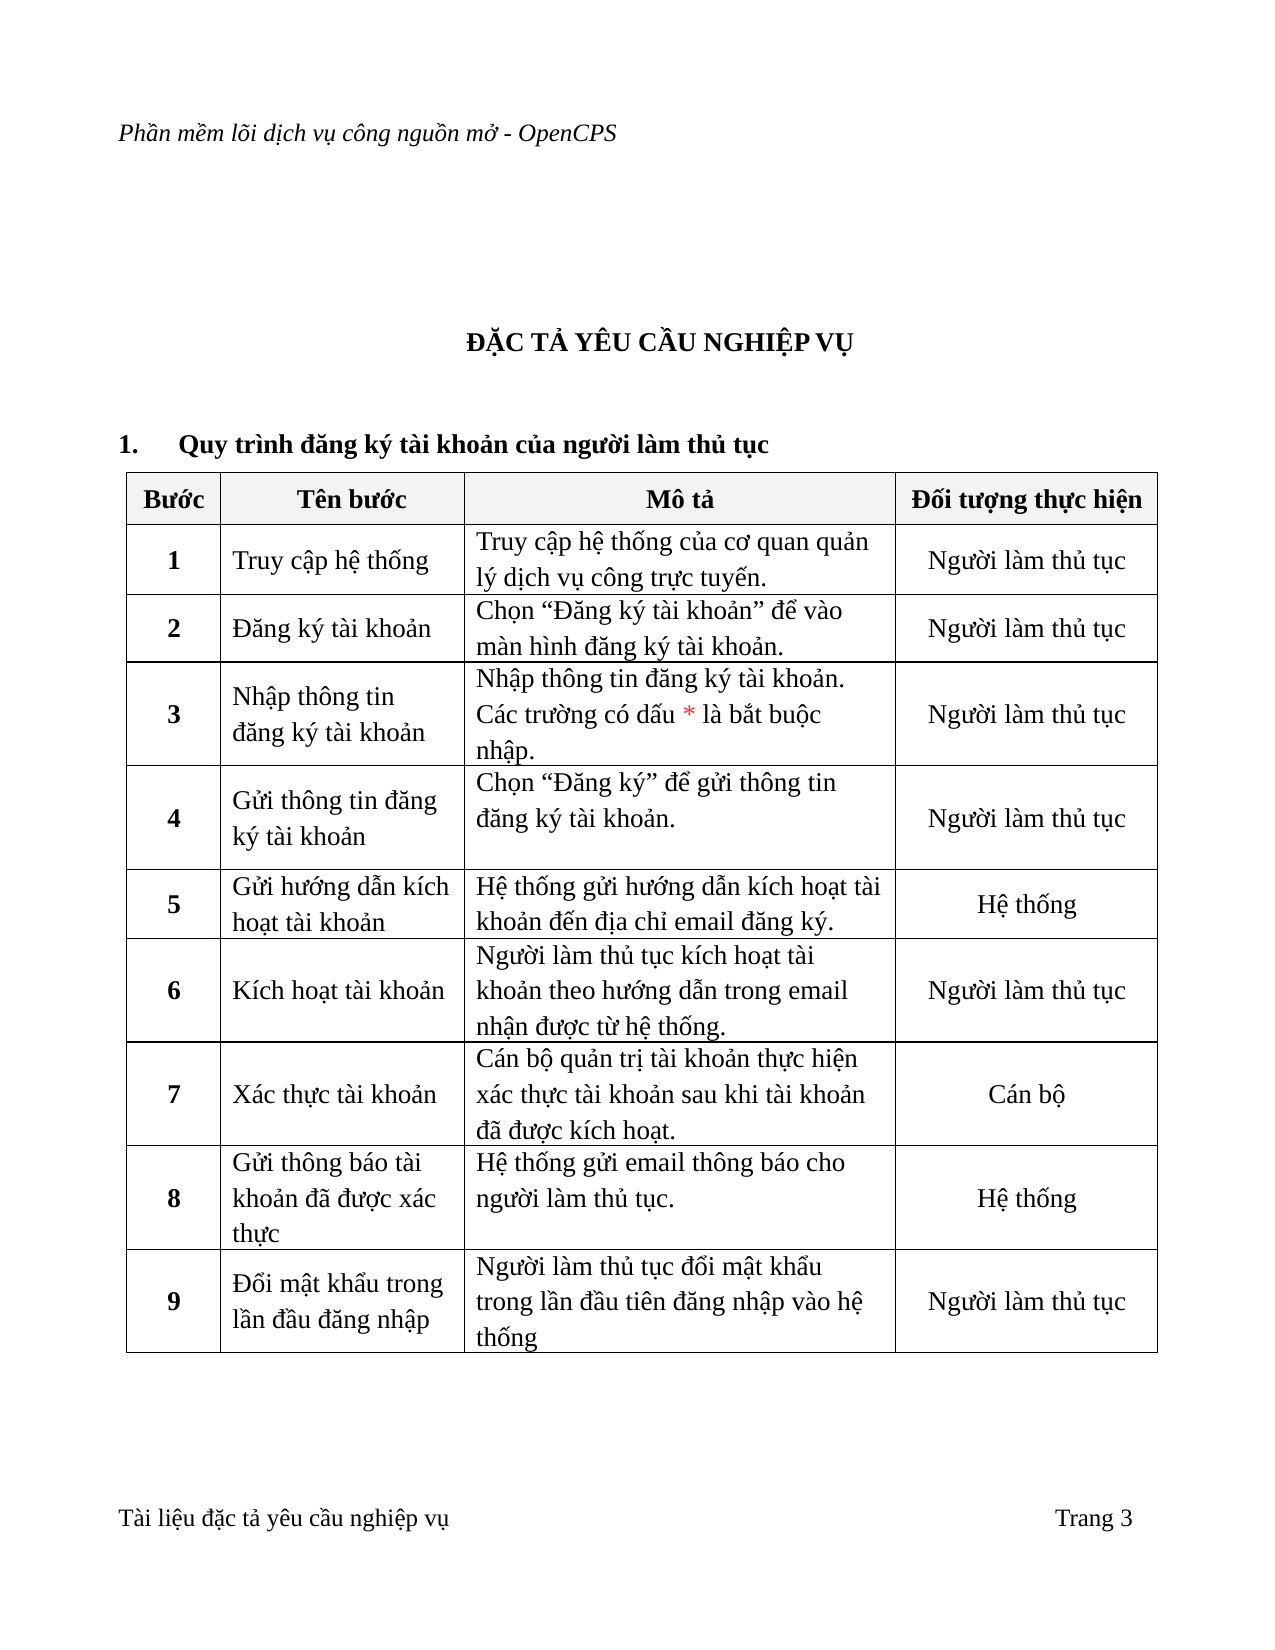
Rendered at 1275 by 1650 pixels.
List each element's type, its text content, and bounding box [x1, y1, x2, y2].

table_cell Cán bộ quản trị tài khoản thực hiện xác thực tài khoản sau khi tài khoản đã được kích hoạt. [465, 1043, 895, 1145]
table_header Tên bước [221, 473, 464, 524]
table_cell 9 [127, 1250, 220, 1352]
table_cell Người làm thủ tục kích hoạt tài khoản theo hướng dẫn trong email nhận được từ hệ thống. [465, 939, 895, 1041]
table_cell Chọn “Đăng ký tài khoản” để vào màn hình đăng ký tài khoản. [465, 595, 895, 661]
table_cell Người làm thủ tục [896, 1250, 1157, 1352]
table_cell Gửi thông tin đăng ký tài khoản [221, 766, 464, 869]
table_cell Gửi hướng dẫn kích hoạt tài khoản [221, 870, 464, 938]
table_cell Đăng ký tài khoản [221, 595, 464, 661]
table_cell Hệ thống [896, 1146, 1157, 1249]
table_cell Người làm thủ tục [896, 595, 1157, 661]
table_cell Người làm thủ tục [896, 939, 1157, 1041]
table_cell 6 [127, 939, 220, 1041]
table_header Đối tượng thực hiện [896, 473, 1157, 524]
table_cell Hệ thống gửi hướng dẫn kích hoạt tài khoản đến địa chỉ email đăng ký. [465, 870, 895, 938]
table_header Mô tả [465, 473, 895, 524]
table_cell 5 [127, 870, 220, 938]
table_cell Người làm thủ tục [896, 663, 1157, 765]
table_cell Hệ thống [896, 870, 1157, 938]
table_cell 3 [127, 663, 220, 765]
table_cell Hệ thống gửi email thông báo cho người làm thủ tục. [465, 1146, 895, 1249]
table_cell 4 [127, 766, 220, 869]
table_cell Người làm thủ tục [896, 525, 1157, 593]
table_cell 2 [127, 595, 220, 661]
table_cell 1 [127, 525, 220, 593]
table_cell 7 [127, 1043, 220, 1145]
subtitle Quy trình đăng ký tài khoản của người làm thủ tục [118, 428, 1157, 459]
table_cell Xác thực tài khoản [221, 1043, 464, 1145]
table_cell Đổi mật khẩu trong lần đầu đăng nhập [221, 1250, 464, 1352]
table_cell Chọn “Đăng ký” để gửi thông tin đăng ký tài khoản. [465, 766, 895, 869]
table_cell Truy cập hệ thống của cơ quan quản lý dịch vụ công trực tuyến. [465, 525, 895, 593]
table_cell Nhập thông tin đăng ký tài khoản. Các trường có dấu * là bắt buộc nhập. [465, 663, 895, 765]
table_cell Người làm thủ tục [896, 766, 1157, 869]
table_cell 8 [127, 1146, 220, 1249]
table_cell Người làm thủ tục đổi mật khẩu trong lần đầu tiên đăng nhập vào hệ thống [465, 1250, 895, 1352]
table_cell Truy cập hệ thống [221, 525, 464, 593]
table_cell Kích hoạt tài khoản [221, 939, 464, 1041]
table_cell Cán bộ [896, 1043, 1157, 1145]
table_cell Gửi thông báo tài khoản đã được xác thực [221, 1146, 464, 1249]
table_header Bước [127, 473, 220, 524]
subtitle ĐẶC TẢ YÊU CẦU NGHIỆP VỤ [118, 326, 1157, 358]
table_cell Nhập thông tin đăng ký tài khoản [221, 663, 464, 765]
